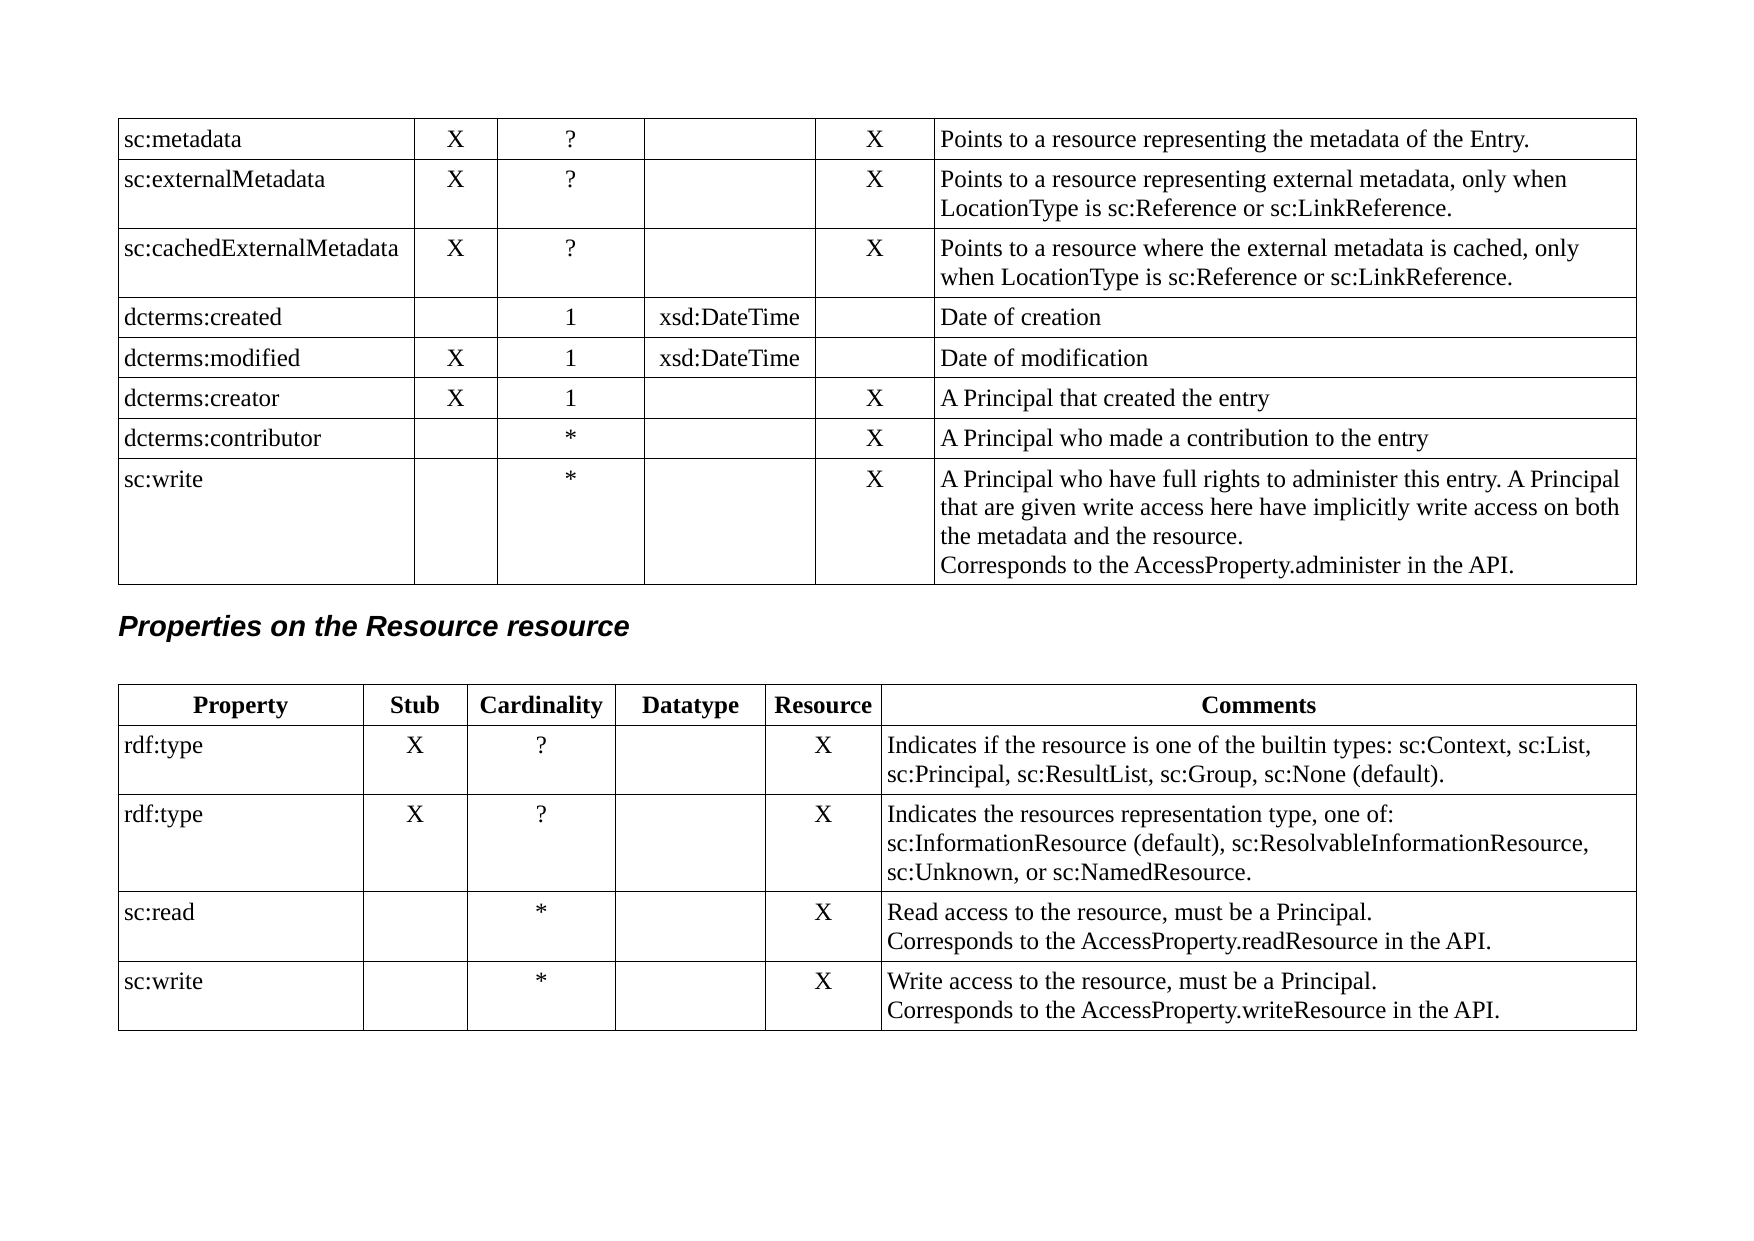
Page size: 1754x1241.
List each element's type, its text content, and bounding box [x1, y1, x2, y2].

table_cell [364, 892, 467, 961]
table_cell [645, 419, 815, 458]
table_cell [645, 229, 815, 297]
table_cell X [415, 378, 497, 417]
table_cell ? [498, 229, 644, 297]
table_cell ? [468, 726, 615, 794]
table_cell 1 [498, 338, 644, 377]
table_cell rdf:type [119, 726, 363, 794]
table_cell ? [498, 119, 644, 158]
table_cell * [468, 892, 615, 961]
table_cell rdf:type [119, 795, 363, 891]
table_cell * [498, 459, 644, 584]
table_cell Points to a resource representing the metadata of the Entry. [935, 119, 1636, 158]
table_cell [645, 459, 815, 584]
table_cell dcterms:modified [119, 338, 414, 377]
table_header Resource [766, 685, 881, 724]
table_cell 1 [498, 378, 644, 417]
table_cell sc:read [119, 892, 363, 961]
table_cell X [415, 160, 497, 227]
table_cell Points to a resource where the external metadata is cached, only when LocationType is sc:Reference or sc:LinkReference. [935, 229, 1636, 297]
table_header Datatype [616, 685, 765, 724]
table_cell X [766, 795, 881, 891]
table_cell sc:cachedExternalMetadata [119, 229, 414, 297]
table_cell [816, 338, 934, 377]
table_cell X [364, 726, 467, 794]
table_cell X [816, 378, 934, 417]
table_cell dcterms:contributor [119, 419, 414, 458]
table_cell X [816, 419, 934, 458]
table_cell sc:write [119, 459, 414, 584]
table_cell * [468, 962, 615, 1029]
table_cell [616, 726, 765, 794]
table_cell X [364, 795, 467, 891]
table_cell A Principal who have full rights to administer this entry. A Principal that are given write access here have implicitly write access on both the metadata and the resource. Corresponds to the AccessProperty.administer in the API. [935, 459, 1636, 584]
table_cell [645, 378, 815, 417]
table_header Property [119, 685, 363, 724]
table_header Cardinality [468, 685, 615, 724]
table_cell [415, 298, 497, 337]
table_cell Read access to the resource, must be a Principal. Corresponds to the AccessProperty.readResource in the API. [882, 892, 1636, 961]
table_cell Write access to the resource, must be a Principal. Corresponds to the AccessProperty.writeResource in the API. [882, 962, 1636, 1029]
table_cell [415, 419, 497, 458]
table_cell sc:metadata [119, 119, 414, 158]
table_cell xsd:DateTime [645, 338, 815, 377]
table_cell X [415, 119, 497, 158]
table_cell Date of modification [935, 338, 1636, 377]
table_cell ? [498, 160, 644, 227]
table_cell Points to a resource representing external metadata, only when LocationType is sc:Reference or sc:LinkReference. [935, 160, 1636, 227]
table_cell A Principal that created the entry [935, 378, 1636, 417]
table_cell Date of creation [935, 298, 1636, 337]
table_cell ? [468, 795, 615, 891]
table_cell Indicates the resources representation type, one of: sc:InformationResource (default), sc:ResolvableInformationResource, sc:Unknown, or sc:NamedResource. [882, 795, 1636, 891]
table_cell * [498, 419, 644, 458]
table_cell X [816, 459, 934, 584]
table_cell xsd:DateTime [645, 298, 815, 337]
table_cell dcterms:creator [119, 378, 414, 417]
subtitle Properties on the Resource resource [118, 609, 1636, 643]
table_header Comments [882, 685, 1636, 724]
table_cell A Principal who made a contribution to the entry [935, 419, 1636, 458]
table_cell X [766, 962, 881, 1029]
table_cell X [766, 726, 881, 794]
table_cell X [816, 160, 934, 227]
table_cell [364, 962, 467, 1029]
table_cell X [415, 338, 497, 377]
table_cell sc:write [119, 962, 363, 1029]
table_cell [645, 160, 815, 227]
table_cell [616, 962, 765, 1029]
table_cell X [415, 229, 497, 297]
table_cell [415, 459, 497, 584]
table_cell 1 [498, 298, 644, 337]
table_cell [616, 795, 765, 891]
table_cell sc:externalMetadata [119, 160, 414, 227]
table_cell Indicates if the resource is one of the builtin types: sc:Context, sc:List, sc:Principal, sc:ResultList, sc:Group, sc:None (default). [882, 726, 1636, 794]
table_cell [816, 298, 934, 337]
table_cell X [816, 229, 934, 297]
table_cell [616, 892, 765, 961]
table_header Stub [364, 685, 467, 724]
table_cell [645, 119, 815, 158]
table_cell X [766, 892, 881, 961]
table_cell dcterms:created [119, 298, 414, 337]
table_cell X [816, 119, 934, 158]
